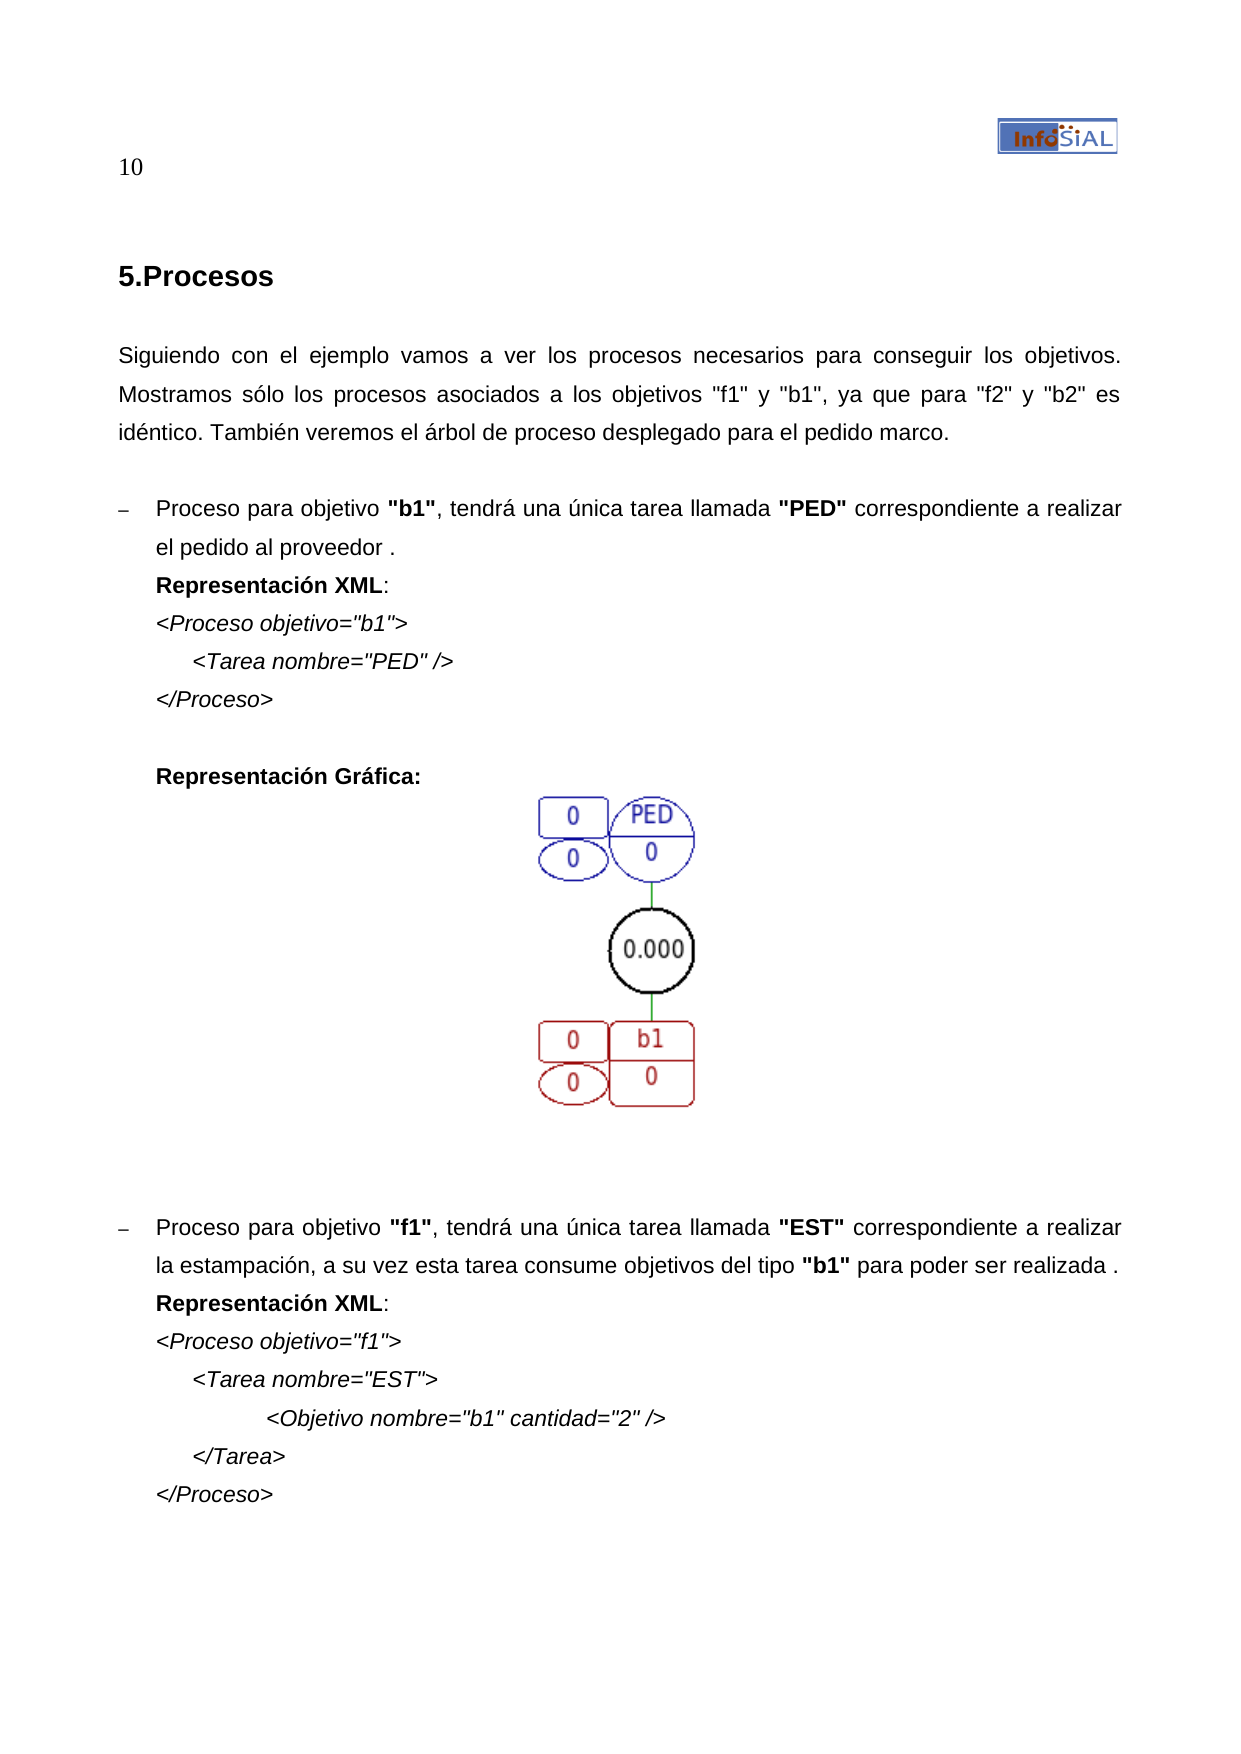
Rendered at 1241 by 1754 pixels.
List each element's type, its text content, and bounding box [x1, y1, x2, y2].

list <Proceso objetivo="b1"> [118, 611, 1122, 636]
text Siguiendo con el ejemplo vamos a ver los procesos necesarios para conseguir los objetivos. Mostramos sólo los procesos asociados a los objetivos "f1" y "b1", ya que para "f2" y "b2" es idéntico. También veremos el árbol de proceso desplegado para el pedido marco. [118, 343, 1122, 445]
list Representación XML: [118, 1291, 1122, 1316]
list Representación Gráfica: [118, 764, 1122, 789]
list Proceso para objetivo "b1", tendrá una única tarea llamada "PED" correspondiente a realizar el pedido al proveedor . [118, 496, 1122, 560]
list </Proceso> [118, 1482, 1122, 1507]
list Proceso para objetivo "f1", tendrá una única tarea llamada "EST" correspondiente a realizar la estampación, a su vez esta tarea consume objetivos del tipo "b1" para poder ser realizada . [118, 1214, 1122, 1278]
list Procesos [118, 259, 1122, 292]
list Representación XML: [118, 572, 1122, 598]
list <Tarea nombre="PED" /> [118, 649, 1122, 674]
list <Tarea nombre="EST"> [118, 1367, 1122, 1393]
list <Objetivo nombre="b1" cantidad="2" /> [118, 1405, 1122, 1431]
list <Proceso objetivo="f1"> [118, 1329, 1122, 1354]
picture [534, 789, 706, 1126]
list </Proceso> [118, 687, 1122, 713]
list </Tarea> [118, 1444, 1122, 1469]
picture [997, 118, 1118, 154]
